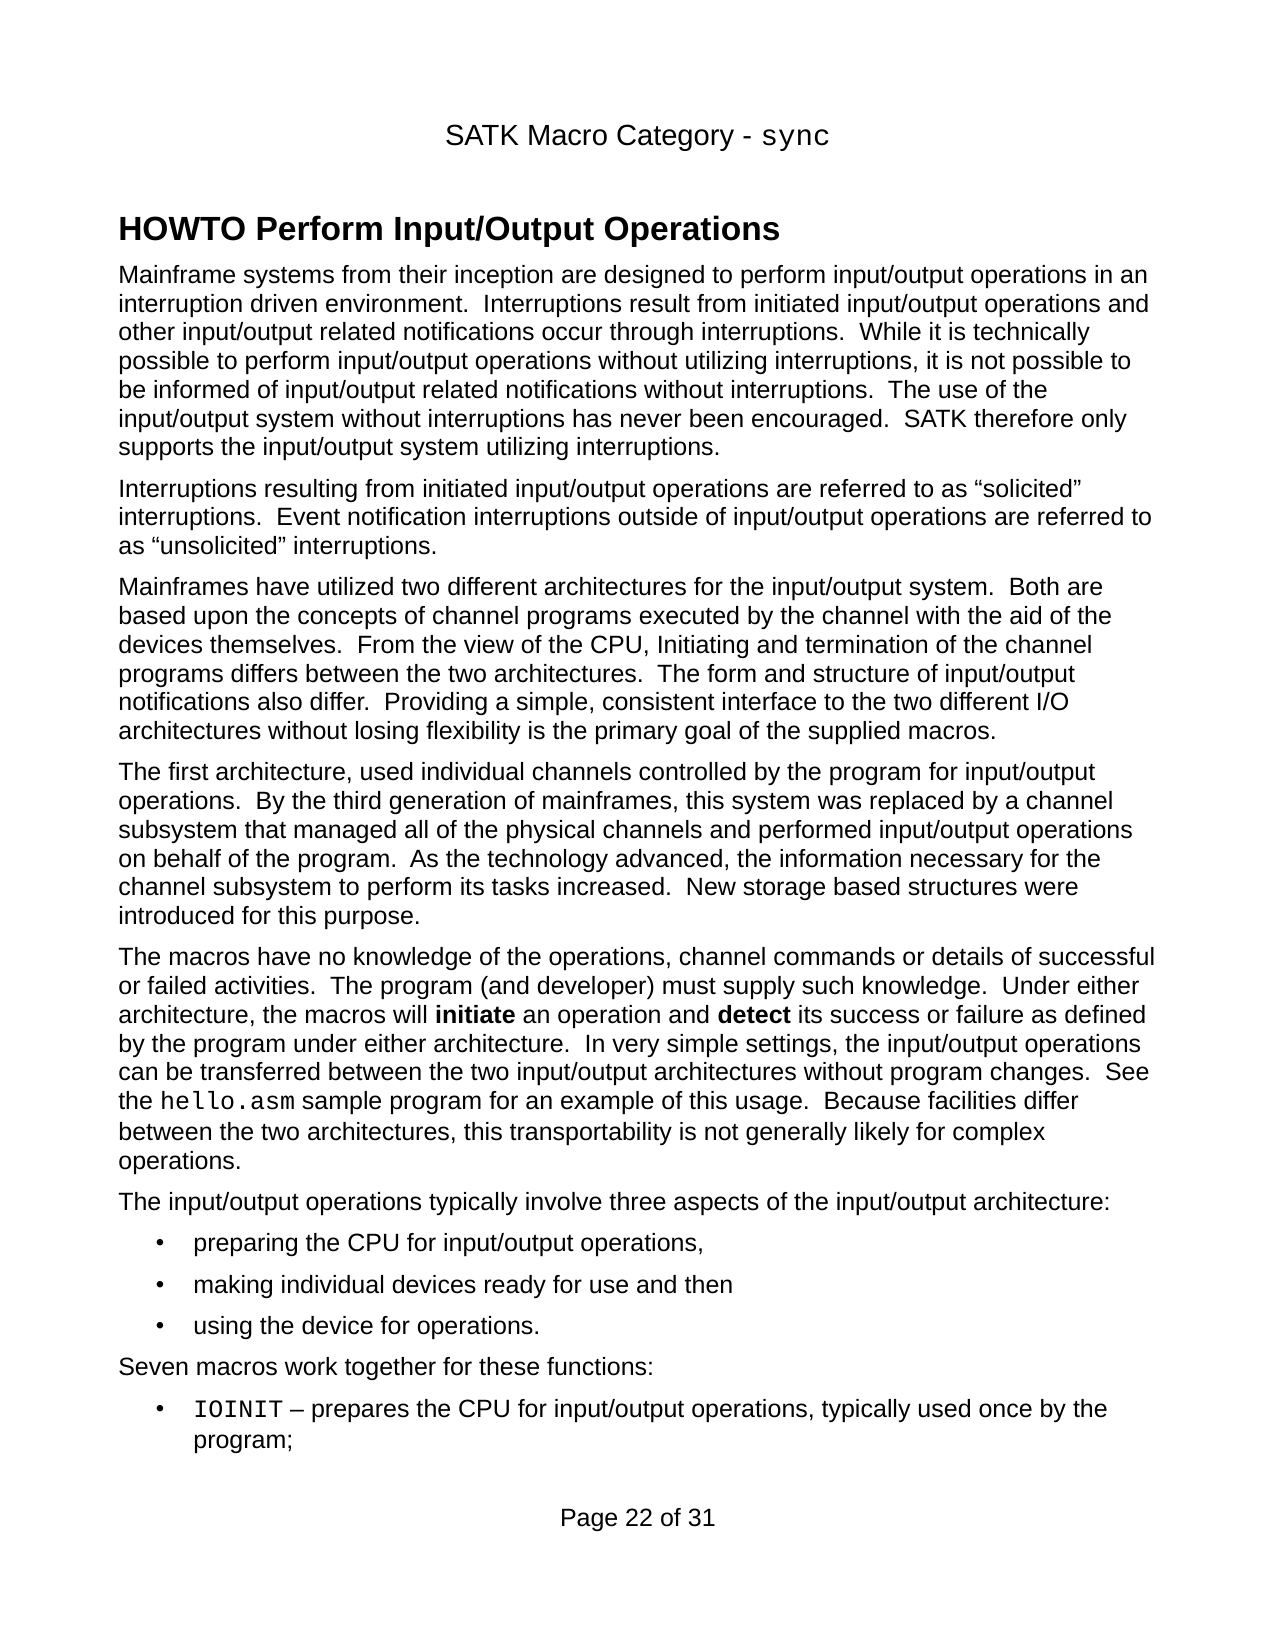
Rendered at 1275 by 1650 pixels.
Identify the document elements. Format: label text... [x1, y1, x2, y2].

text The input/output operations typically involve three aspects of the input/output architecture: [118, 1187, 1157, 1216]
subtitle HOWTO Perform Input/Output Operations [118, 209, 1157, 247]
text Mainframes have utilized two different architectures for the input/output system. Both are based upon the concepts of channel programs executed by the channel with the aid of the devices themselves. From the view of the CPU, Initiating and termination of the channel programs differs between the two architectures. The form and structure of input/output notifications also differ. Providing a simple, consistent interface to the two different I/O architectures without losing flexibility is the primary goal of the supplied macros. [118, 572, 1157, 745]
list making individual devices ready for use and then [156, 1270, 1157, 1298]
list IOINIT – prepares the CPU for input/output operations, typically used once by the program; [156, 1394, 1157, 1453]
list using the device for operations. [156, 1311, 1157, 1340]
text Interruptions resulting from initiated input/output operations are referred to as “solicited” interruptions. Event notification interruptions outside of input/output operations are referred to as “unsolicited” interruptions. [118, 474, 1157, 560]
list preparing the CPU for input/output operations, [156, 1228, 1157, 1257]
text The first architecture, used individual channels controlled by the program for input/output operations. By the third generation of mainframes, this system was replaced by a channel subsystem that managed all of the physical channels and performed input/output operations on behalf of the program. As the technology advanced, the information necessary for the channel subsystem to perform its tasks increased. New storage based structures were introduced for this purpose. [118, 757, 1157, 930]
text Mainframe systems from their inception are designed to perform input/output operations in an interruption driven environment. Interruptions result from initiated input/output operations and other input/output related notifications occur through interruptions. While it is technically possible to perform input/output operations without utilizing interruptions, it is not possible to be informed of input/output related notifications without interruptions. The use of the input/output system without interruptions has never been encouraged. SATK therefore only supports the input/output system utilizing interruptions. [118, 260, 1157, 461]
text The macros have no knowledge of the operations, channel commands or details of successful or failed activities. The program (and developer) must supply such knowledge. Under either architecture, the macros will initiate an operation and detect its success or failure as defined by the program under either architecture. In very simple settings, the input/output operations can be transferred between the two input/output architectures without program changes. See the hello.asm sample program for an example of this usage. Because facilities differ between the two architectures, this transportability is not generally likely for complex operations. [118, 942, 1157, 1174]
text Seven macros work together for these functions: [118, 1352, 1157, 1381]
